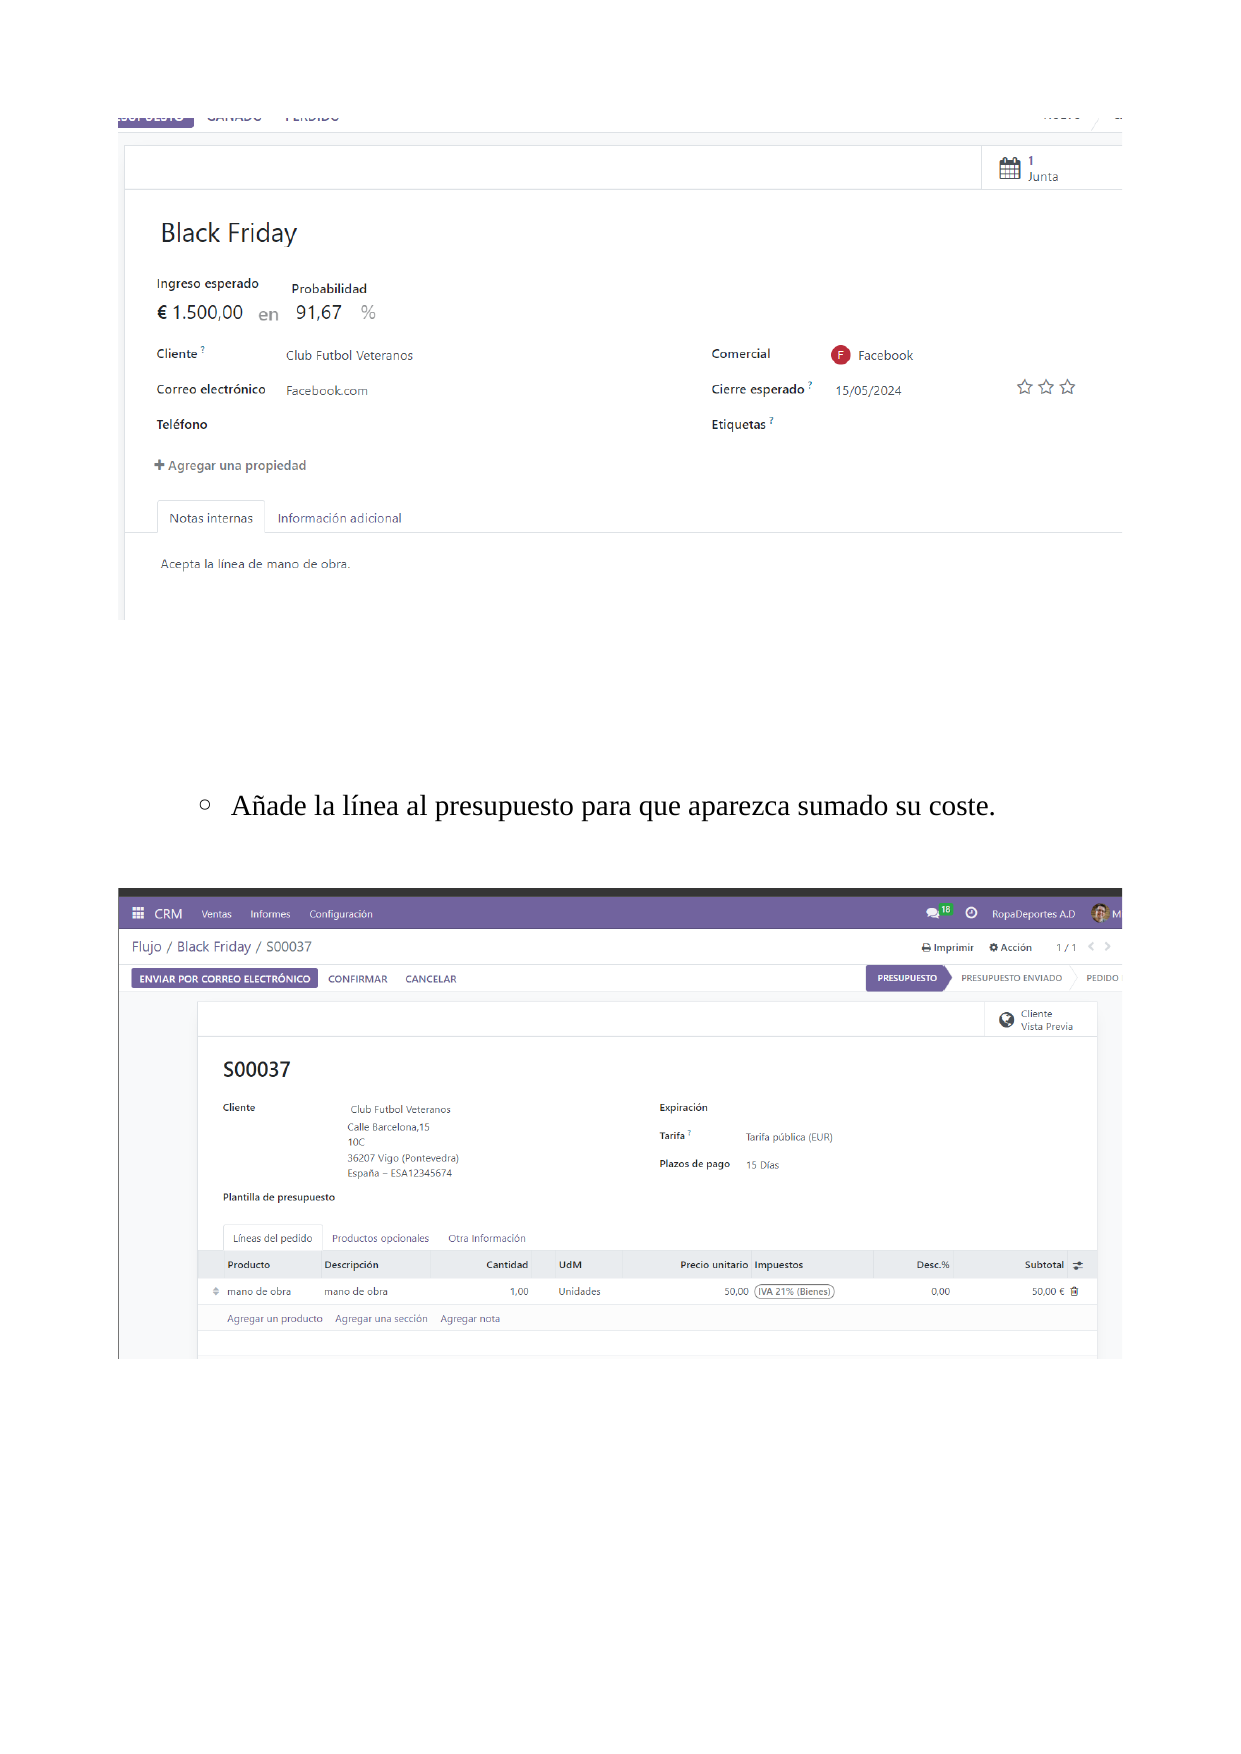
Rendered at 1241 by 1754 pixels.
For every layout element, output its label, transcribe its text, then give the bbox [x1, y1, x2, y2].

list Añade la línea al presupuesto para que aparezca sumado su coste. [193, 788, 1122, 821]
picture [118, 118, 1123, 620]
picture [118, 888, 1123, 1359]
